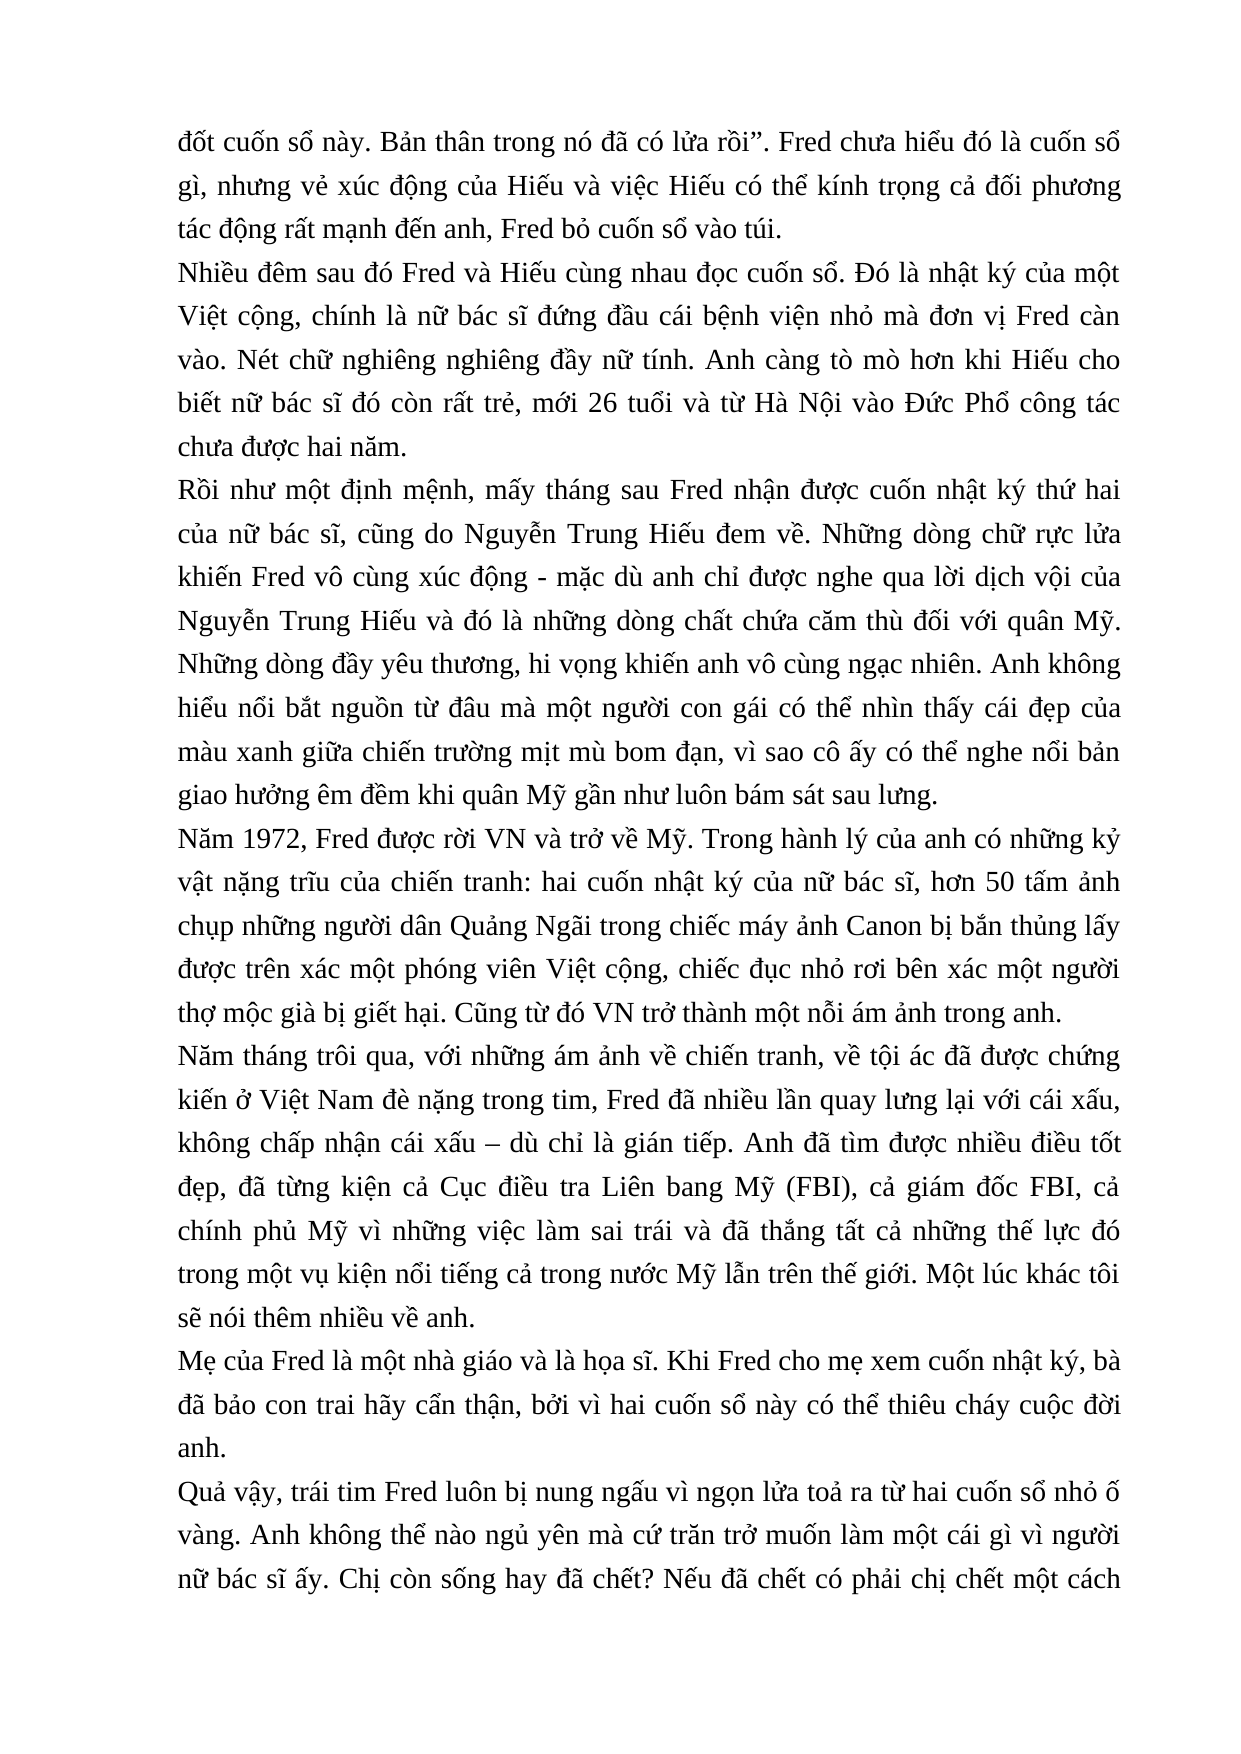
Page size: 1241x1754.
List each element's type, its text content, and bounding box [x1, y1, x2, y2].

text đốt cuốn sổ này. Bản thân trong nó đã có lửa rồi”. Fred chưa hiểu đó là cuốn sổ gì, nhưng vẻ xúc động của Hiếu và việc Hiếu có thể kính trọng cả đối phương tác động rất mạnh đến anh, Fred bỏ cuốn sổ vào túi. [177, 124, 1122, 245]
text Năm 1972, Fred được rời VN và trở về Mỹ. Trong hành lý của anh có những kỷ vật nặng trĩu của chiến tranh: hai cuốn nhật ký của nữ bác sĩ, hơn 50 tấm ảnh chụp những người dân Quảng Ngãi trong chiếc máy ảnh Canon bị bắn thủng lấy được trên xác một phóng viên Việt cộng, chiếc đục nhỏ rơi bên xác một người thợ mộc già bị giết hại. Cũng từ đó VN trở thành một nỗi ám ảnh trong anh. [177, 821, 1122, 1028]
text Nhiều đêm sau đó Fred và Hiếu cùng nhau đọc cuốn sổ. Đó là nhật ký của một Việt cộng, chính là nữ bác sĩ đứng đầu cái bệnh viện nhỏ mà đơn vị Fred càn vào. Nét chữ nghiêng nghiêng đầy nữ tính. Anh càng tò mò hơn khi Hiếu cho biết nữ bác sĩ đó còn rất trẻ, mới 26 tuổi và từ Hà Nội vào Đức Phổ công tác chưa được hai năm. [177, 255, 1122, 462]
text Rồi như một định mệnh, mấy tháng sau Fred nhận được cuốn nhật ký thứ hai của nữ bác sĩ, cũng do Nguyễn Trung Hiếu đem về. Những dòng chữ rực lửa khiến Fred vô cùng xúc động - mặc dù anh chỉ được nghe qua lời dịch vội của Nguyễn Trung Hiếu và đó là những dòng chất chứa căm thù đối với quân Mỹ. Những dòng đầy yêu thương, hi vọng khiến anh vô cùng ngạc nhiên. Anh không hiểu nổi bắt nguồn từ đâu mà một người con gái có thể nhìn thấy cái đẹp của màu xanh giữa chiến trường mịt mù bom đạn, vì sao cô ấy có thể nghe nổi bản giao hưởng êm đềm khi quân Mỹ gần như luôn bám sát sau lưng. [177, 472, 1122, 811]
text Quả vậy, trái tim Fred luôn bị nung ngấu vì ngọn lửa toả ra từ hai cuốn sổ nhỏ ố vàng. Anh không thể nào ngủ yên mà cứ trăn trở muốn làm một cái gì vì người nữ bác sĩ ấy. Chị còn sống hay đã chết? Nếu đã chết có phải chị chết một cách [177, 1474, 1122, 1594]
text Mẹ của Fred là một nhà giáo và là họa sĩ. Khi Fred cho mẹ xem cuốn nhật ký, bà đã bảo con trai hãy cẩn thận, bởi vì hai cuốn sổ này có thể thiêu cháy cuộc đời anh. [177, 1343, 1122, 1464]
text Năm tháng trôi qua, với những ám ảnh về chiến tranh, về tội ác đã được chứng kiến ở Việt Nam đè nặng trong tim, Fred đã nhiều lần quay lưng lại với cái xấu, không chấp nhận cái xấu – dù chỉ là gián tiếp. Anh đã tìm được nhiều điều tốt đẹp, đã từng kiện cả Cục điều tra Liên bang Mỹ (FBI), cả giám đốc FBI, cả chính phủ Mỹ vì những việc làm sai trái và đã thắng tất cả những thế lực đó trong một vụ kiện nổi tiếng cả trong nước Mỹ lẫn trên thế giới. Một lúc khác tôi sẽ nói thêm nhiều về anh. [177, 1038, 1122, 1333]
